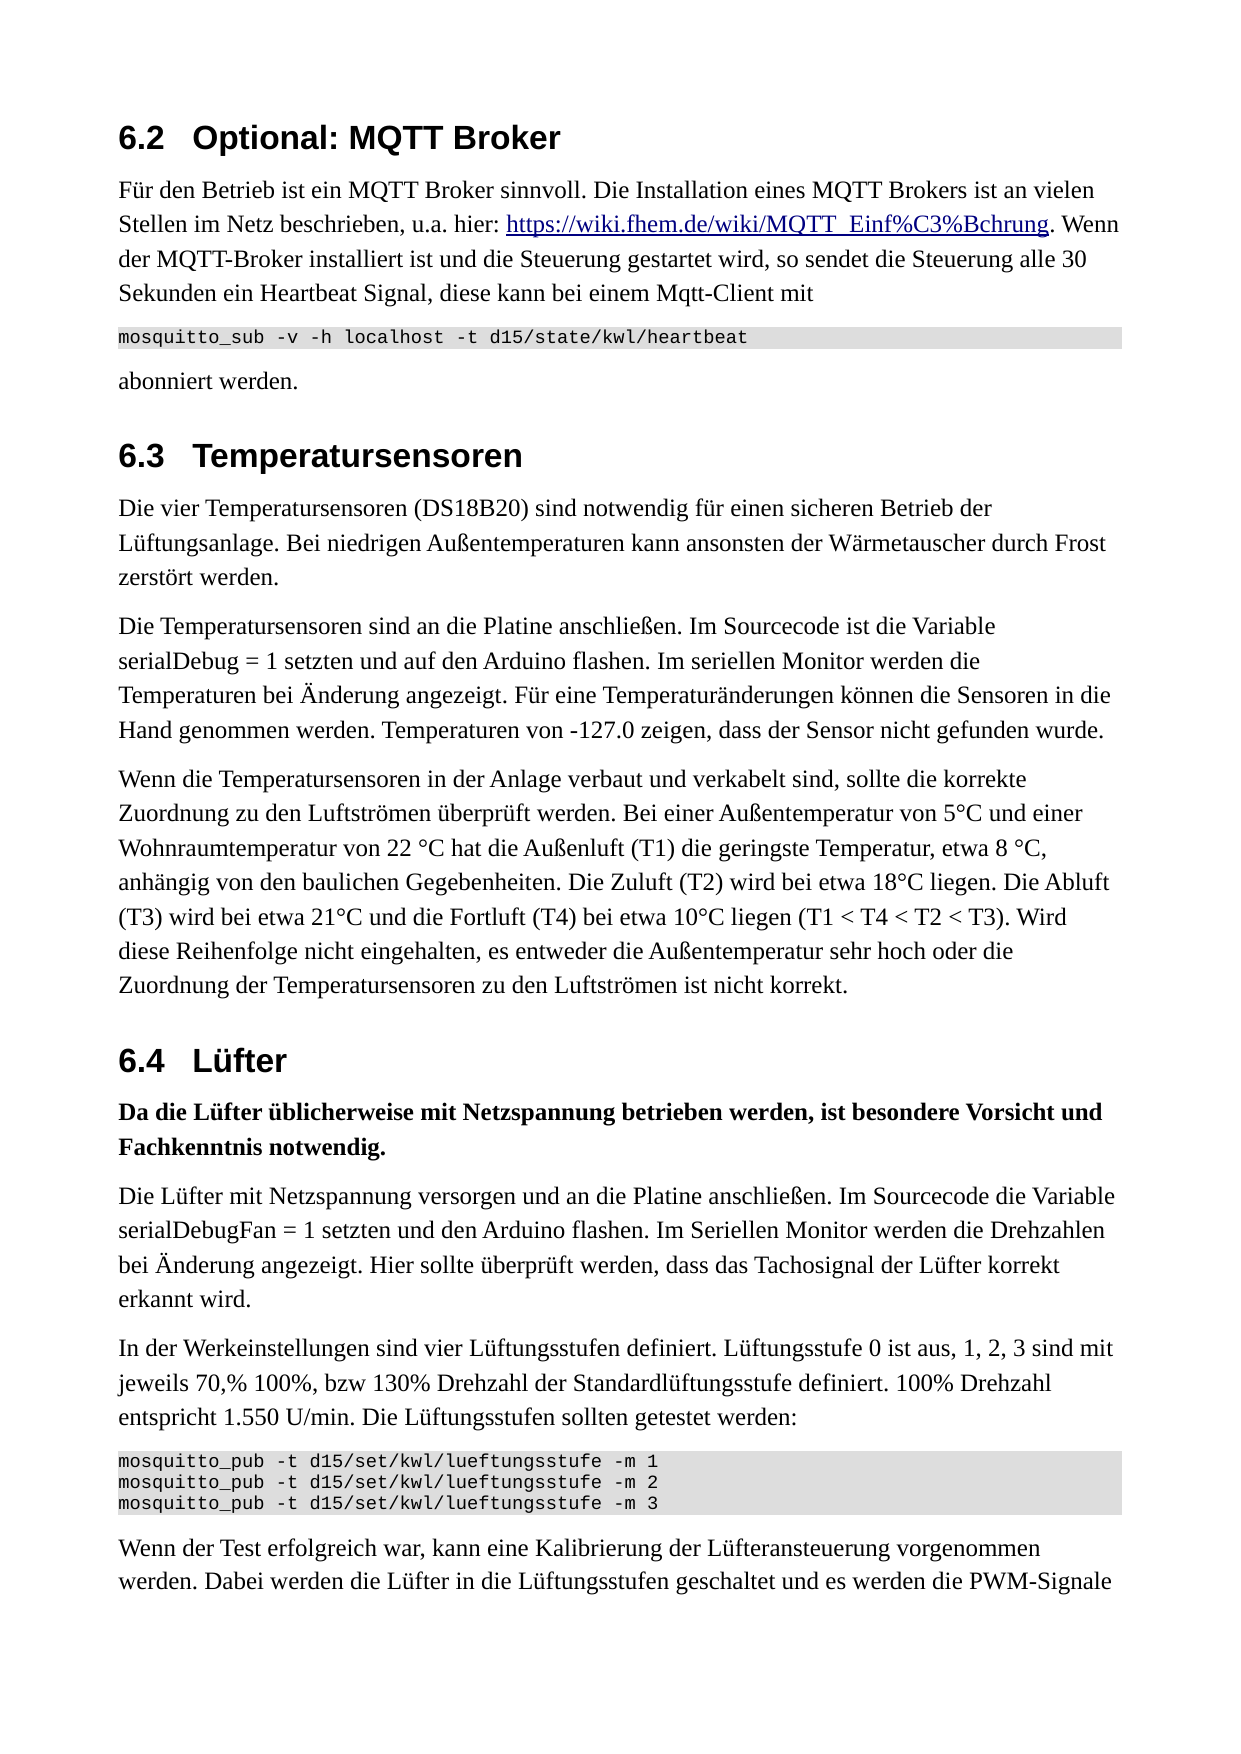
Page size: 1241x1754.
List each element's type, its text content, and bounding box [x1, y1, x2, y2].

text Wenn die Temperatursensoren in der Anlage verbaut und verkabelt sind, sollte die korrekte Zuordnung zu den Luftströmen überprüft werden. Bei einer Außentemperatur von 5°C und einer Wohnraumtemperatur von 22 °C hat die Außenluft (T1) die geringste Temperatur, etwa 8 °C, anhängig von den baulichen Gegebenheiten. Die Zuluft (T2) wird bei etwa 18°C liegen. Die Abluft (T3) wird bei etwa 21°C und die Fortluft (T4) bei etwa 10°C liegen (T1 < T4 < T2 < T3). Wird diese Reihenfolge nicht eingehalten, es entweder die Außentemperatur sehr hoch oder die Zuordnung der Temperatursensoren zu den Luftströmen ist nicht korrekt. [118, 764, 1122, 999]
text Die Lüfter mit Netzspannung versorgen und an die Platine anschließen. Im Sourcecode die Variable serialDebugFan = 1 setzten und den Arduino flashen. Im Seriellen Monitor werden die Drehzahlen bei Änderung angezeigt. Hier sollte überprüft werden, dass das Tachosignal der Lüfter korrekt erkannt wird. [118, 1181, 1122, 1313]
text Wenn der Test erfolgreich war, kann eine Kalibrierung der Lüfteransteuerung vorgenommen werden. Dabei werden die Lüfter in die Lüftungsstufen geschaltet und es werden die PWM-Signale [118, 1533, 1122, 1595]
text In der Werkeinstellungen sind vier Lüftungsstufen definiert. Lüftungsstufe 0 ist aus, 1, 2, 3 sind mit jeweils 70,% 100%, bzw 130% Drehzahl der Standardlüftungsstufe definiert. 100% Drehzahl entspricht 1.550 U/min. Die Lüftungsstufen sollten getestet werden: [118, 1333, 1122, 1431]
text mosquitto_sub -v -h localhost -t d15/state/kwl/heartbeat [118, 327, 1122, 349]
text Die Temperatursensoren sind an die Platine anschließen. Im Sourcecode ist die Variable serialDebug = 1 setzten und auf den Arduino flashen. Im seriellen Monitor werden die Temperaturen bei Änderung angezeigt. Für eine Temperaturänderungen können die Sensoren in die Hand genommen werden. Temperaturen von -127.0 zeigen, dass der Sensor nicht gefunden wurde. [118, 611, 1122, 743]
subtitle Optional: MQTT Broker [118, 118, 1122, 157]
text abonniert werden. [118, 366, 1122, 395]
text mosquitto_pub -t d15/set/kwl/lueftungsstufe -m 1 mosquitto_pub -t d15/set/kwl/lueftungsstufe -m 2 mosquitto_pub -t d15/set/kwl/lueftungsstufe -m 3 [118, 1451, 1122, 1515]
subtitle Temperatursensoren [118, 436, 1122, 475]
text Da die Lüfter üblicherweise mit Netzspannung betrieben werden, ist besondere Vorsicht und Fachkenntnis notwendig. [118, 1097, 1122, 1161]
subtitle Lüfter [118, 1041, 1122, 1079]
text Für den Betrieb ist ein MQTT Broker sinnvoll. Die Installation eines MQTT Brokers ist an vielen Stellen im Netz beschrieben, u.a. hier: https://wiki.fhem.de/wiki/MQTT_Einf%C3%Bchrung. Wenn der MQTT-Broker installiert ist und die Steuerung gestartet wird, so sendet die Steuerung alle 30 Sekunden ein Heartbeat Signal, diese kann bei einem Mqtt-Client mit [118, 175, 1122, 307]
text Die vier Temperatursensoren (DS18B20) sind notwendig für einen sicheren Betrieb der Lüftungsanlage. Bei niedrigen Außentemperaturen kann ansonsten der Wärmetauscher durch Frost zerstört werden. [118, 493, 1122, 591]
